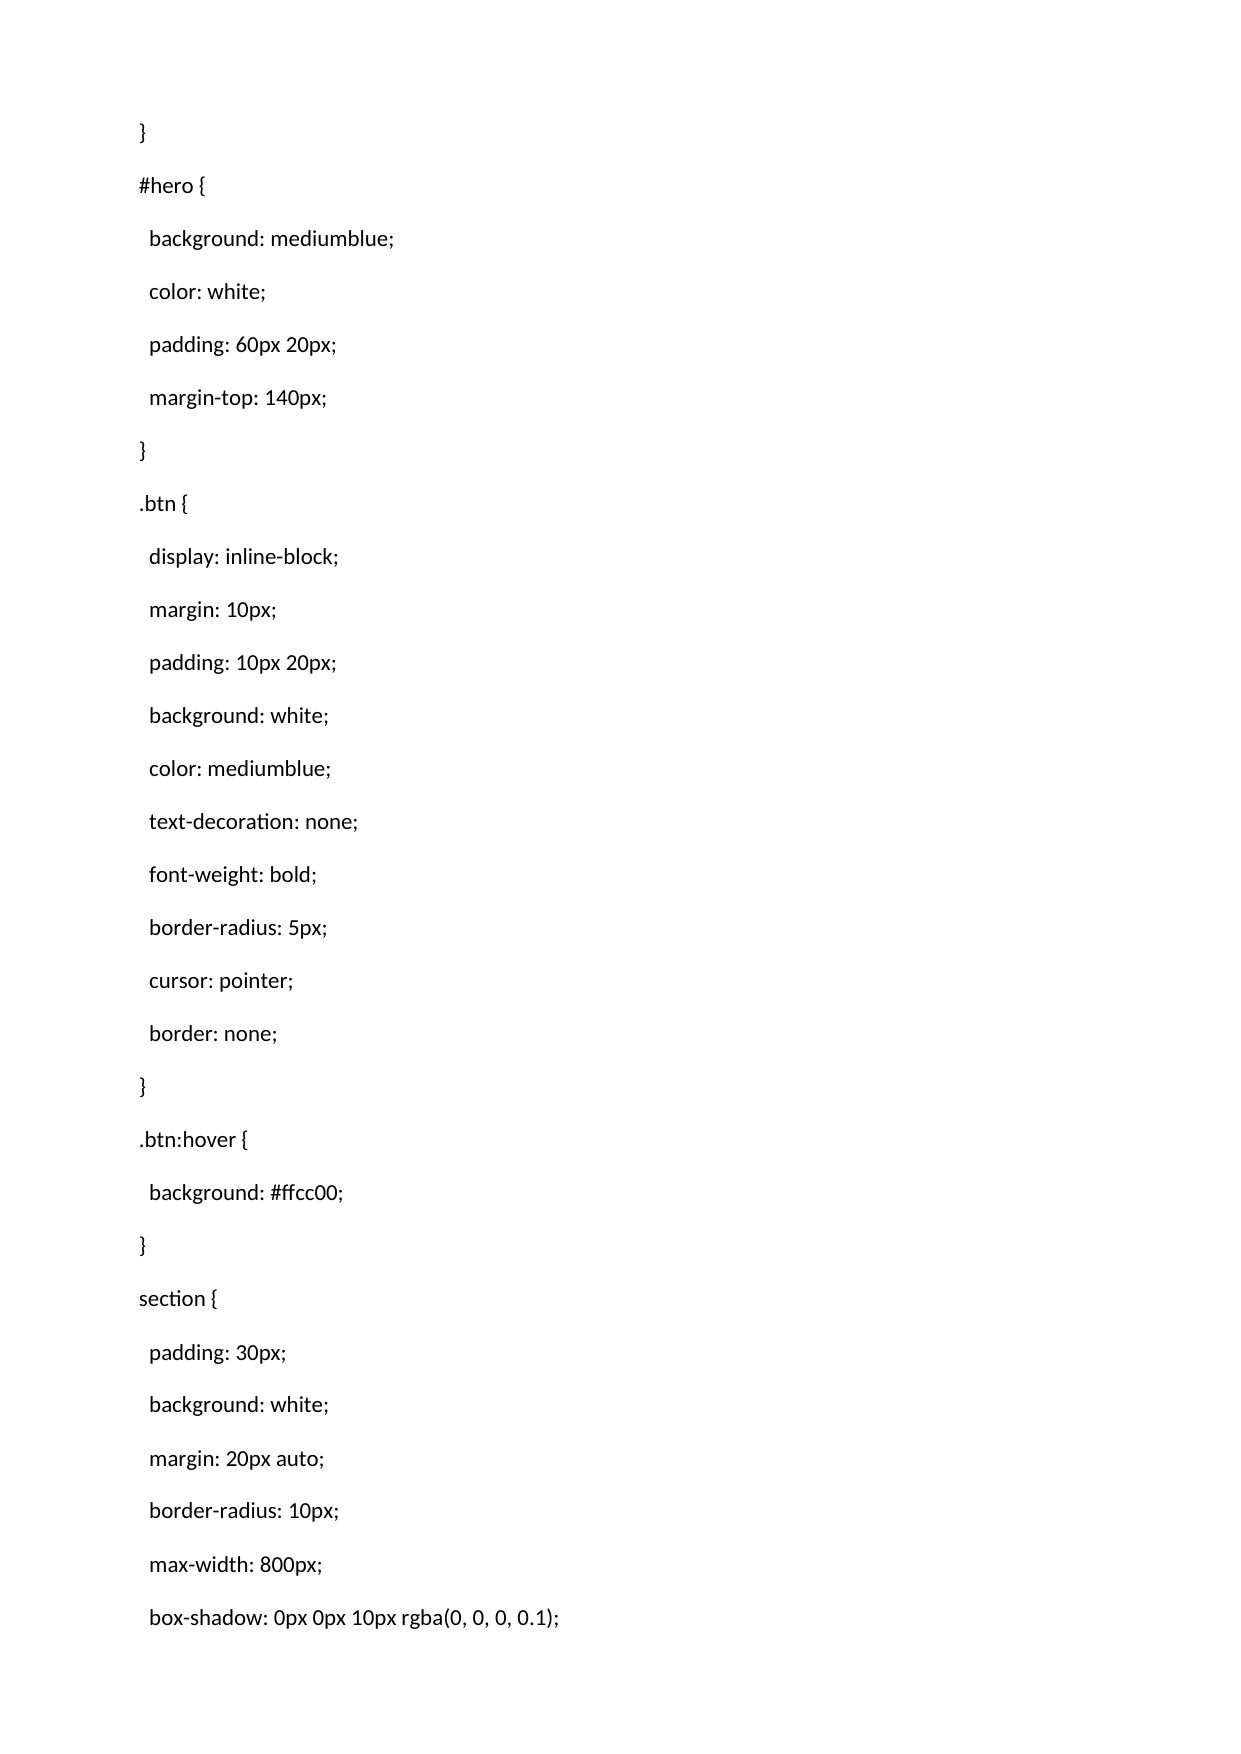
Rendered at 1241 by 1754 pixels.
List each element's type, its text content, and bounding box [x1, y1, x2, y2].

text background: white; [118, 1391, 1122, 1419]
text box-shadow: 0px 0px 10px rgba(0, 0, 0, 0.1); [118, 1603, 1122, 1631]
text background: white; [118, 701, 1122, 729]
text } [118, 1232, 1122, 1259]
text padding: 30px; [118, 1338, 1122, 1366]
text color: white; [118, 277, 1122, 305]
text cursor: pointer; [118, 966, 1122, 994]
text border-radius: 5px; [118, 913, 1122, 941]
text } [118, 1072, 1122, 1101]
text text-decoration: none; [118, 807, 1122, 835]
text border-radius: 10px; [118, 1497, 1122, 1525]
text font-weight: bold; [118, 860, 1122, 888]
text color: mediumblue; [118, 754, 1122, 782]
text display: inline-block; [118, 542, 1122, 570]
text background: mediumblue; [118, 224, 1122, 252]
text .btn:hover { [118, 1126, 1122, 1153]
text } [118, 118, 1122, 146]
text margin-top: 140px; [118, 383, 1122, 411]
text margin: 20px auto; [118, 1444, 1122, 1472]
text .btn { [118, 489, 1122, 517]
text padding: 10px 20px; [118, 648, 1122, 676]
text #hero { [118, 171, 1122, 199]
text padding: 60px 20px; [118, 330, 1122, 358]
text max-width: 800px; [118, 1550, 1122, 1578]
text margin: 10px; [118, 595, 1122, 623]
text section { [118, 1284, 1122, 1313]
text } [118, 436, 1122, 464]
text background: #ffcc00; [118, 1178, 1122, 1207]
text border: none; [118, 1019, 1122, 1047]
